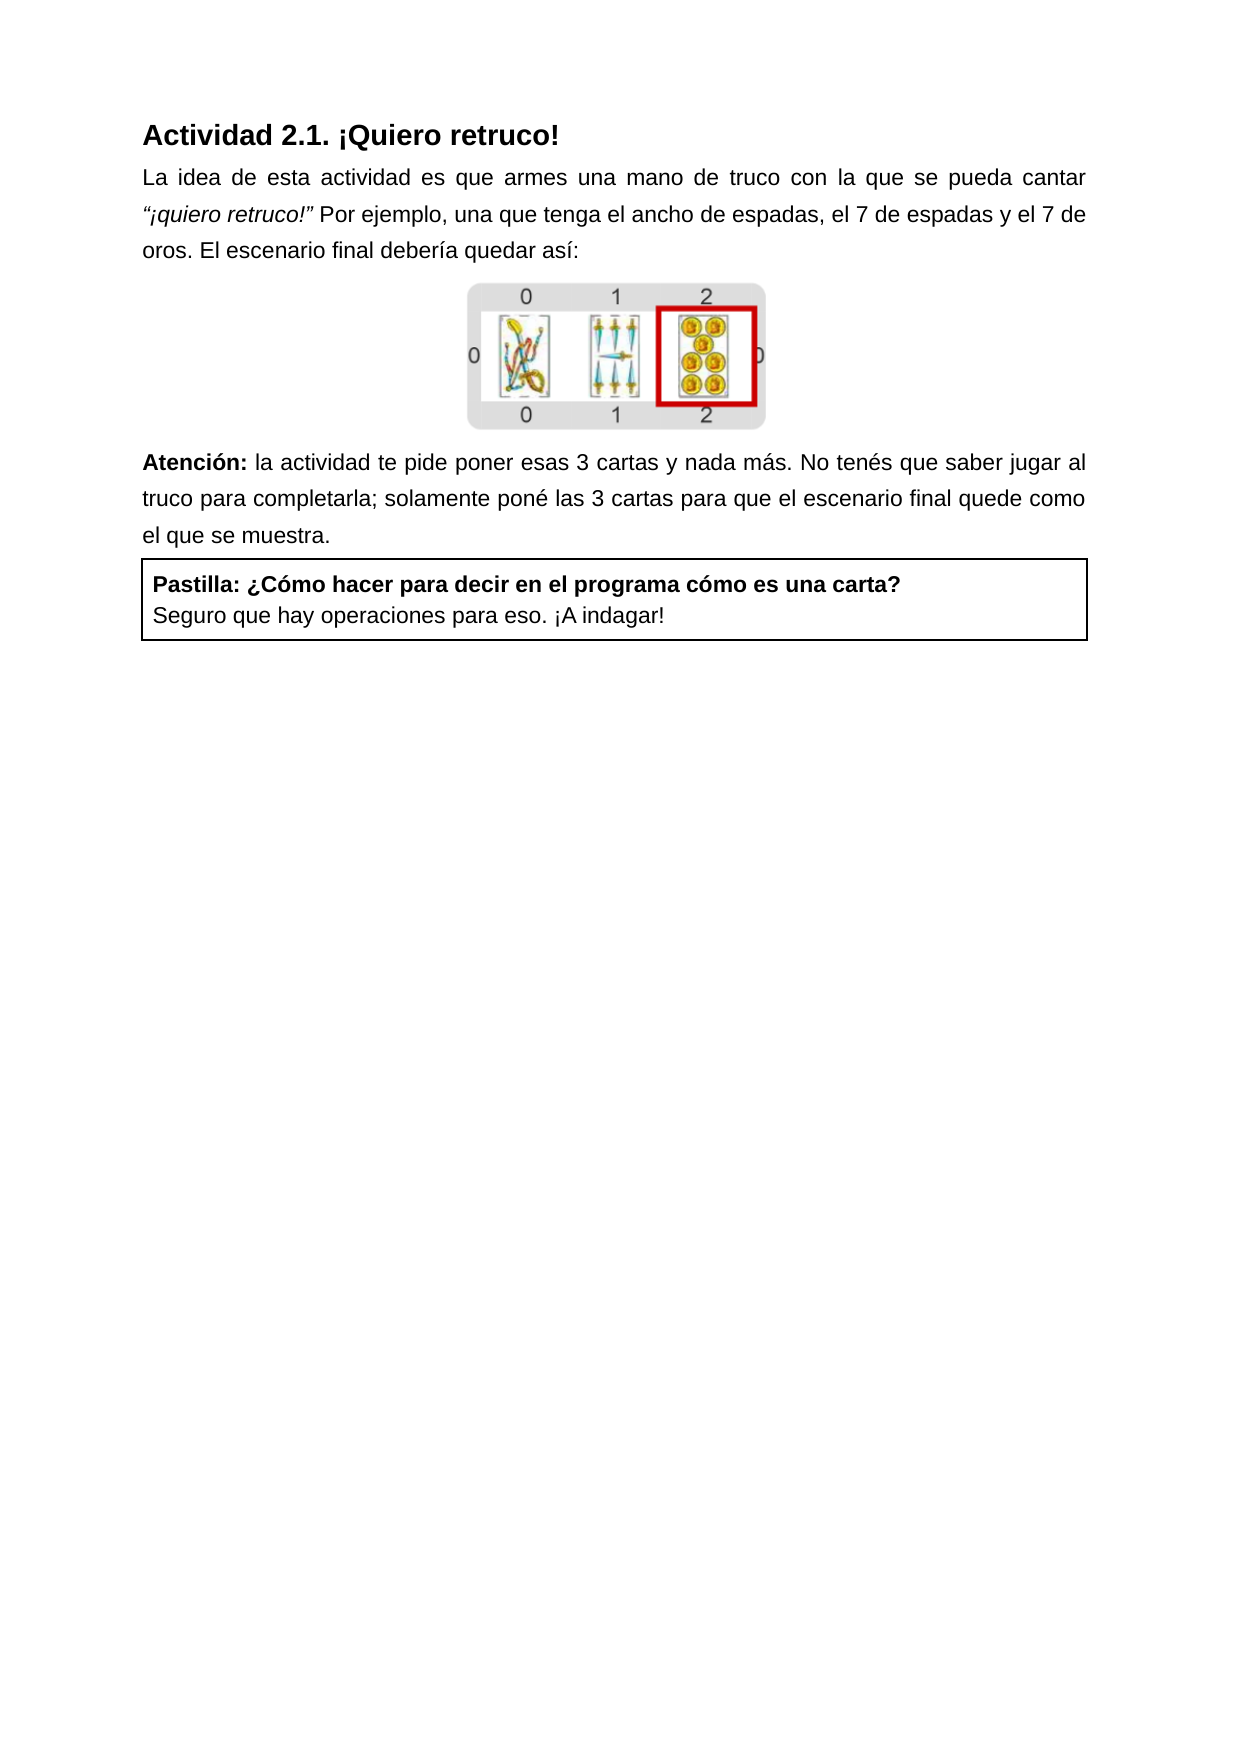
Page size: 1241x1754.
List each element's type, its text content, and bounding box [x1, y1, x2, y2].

text La idea de esta actividad es que armes una mano de truco con la que se pueda cantar “¡quiero retruco!” Por ejemplo, una que tenga el ancho de espadas, el 7 de espadas y el 7 de oros. El escenario final debería quedar así: [142, 164, 1087, 263]
text Atención: la actividad te pide poner esas 3 cartas y nada más. No tenés que saber jugar al truco para completarla; solamente poné las 3 cartas para que el escenario final quede como el que se muestra. [142, 449, 1087, 548]
picture [458, 273, 771, 439]
table_header Pastilla: ¿Cómo hacer para decir en el programa cómo es una carta? Seguro que hay operaciones para eso. ¡A indagar! [143, 560, 1086, 639]
text Actividad 2.1. ¡Quiero retruco! [142, 118, 1087, 152]
